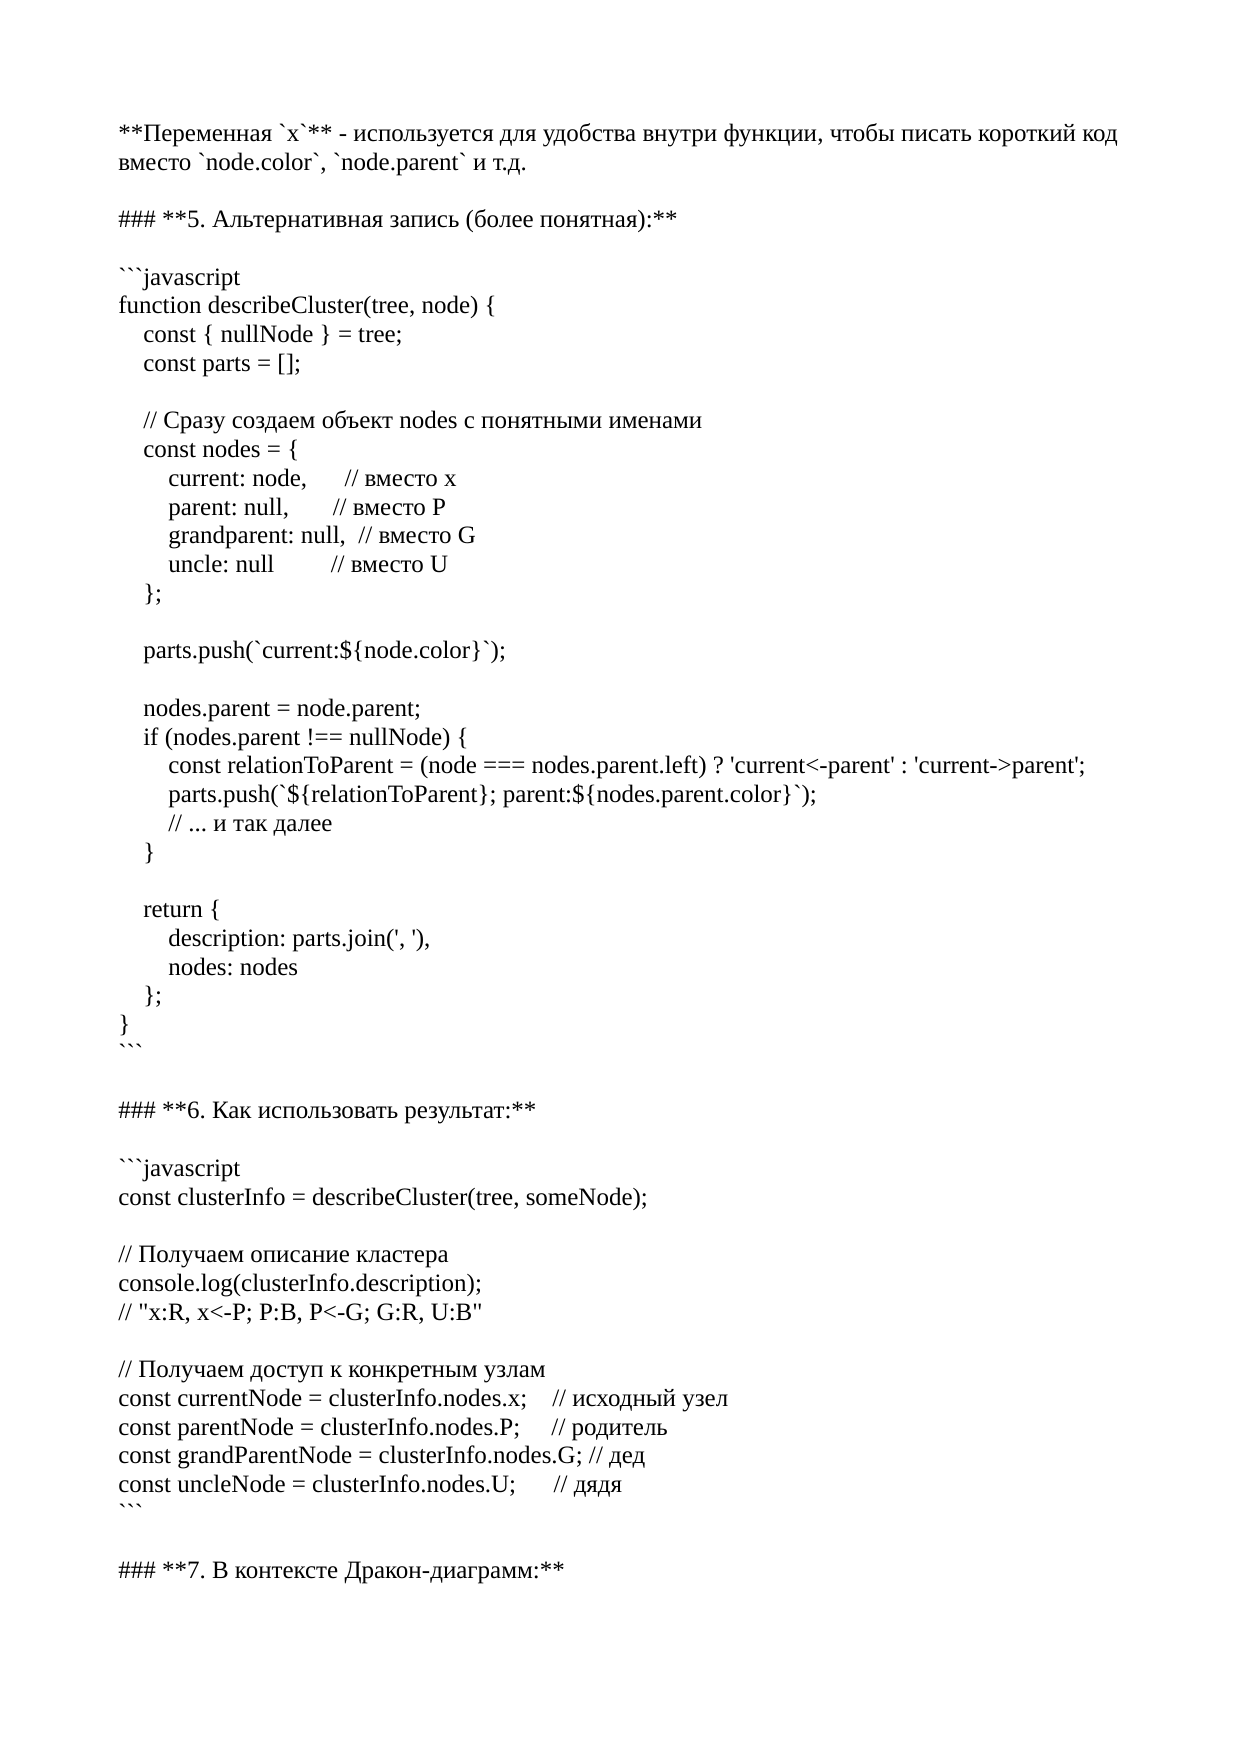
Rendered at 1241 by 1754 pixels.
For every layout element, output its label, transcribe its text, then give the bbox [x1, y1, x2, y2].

text const nodes = { [118, 434, 1122, 463]
text return { [118, 894, 1122, 923]
text const clusterInfo = describeCluster(tree, someNode); [118, 1182, 1122, 1211]
text const uncleNode = clusterInfo.nodes.U; // дядя [118, 1469, 1122, 1498]
text } [118, 837, 1122, 866]
text console.log(clusterInfo.description); [118, 1268, 1122, 1297]
text } [118, 1009, 1122, 1038]
text // "x:R, x<-P; P:B, P<-G; G:R, U:B" [118, 1297, 1122, 1326]
text ``` [118, 1038, 1122, 1067]
text ```javascript [118, 262, 1122, 291]
text ```javascript [118, 1153, 1122, 1182]
text nodes: nodes [118, 952, 1122, 981]
text current: node, // вместо x [118, 463, 1122, 492]
text nodes.parent = node.parent; [118, 693, 1122, 722]
text parent: null, // вместо P [118, 492, 1122, 521]
text const parentNode = clusterInfo.nodes.P; // родитель [118, 1412, 1122, 1441]
text **Переменная `x`** - используется для удобства внутри функции, чтобы писать короткий код вместо `node.color`, `node.parent` и т.д. [118, 118, 1122, 176]
text }; [118, 578, 1122, 607]
text grandparent: null, // вместо G [118, 521, 1122, 549]
text parts.push(`current:${node.color}`); [118, 636, 1122, 664]
text // ... и так далее [118, 808, 1122, 837]
text // Получаем описание кластера [118, 1239, 1122, 1268]
text // Получаем доступ к конкретным узлам [118, 1354, 1122, 1383]
text const currentNode = clusterInfo.nodes.x; // исходный узел [118, 1383, 1122, 1412]
text const grandParentNode = clusterInfo.nodes.G; // дед [118, 1441, 1122, 1469]
text ``` [118, 1498, 1122, 1527]
text const { nullNode } = tree; [118, 319, 1122, 348]
text ### **6. Как использовать результат:** [118, 1096, 1122, 1124]
text const parts = []; [118, 348, 1122, 377]
text uncle: null // вместо U [118, 549, 1122, 578]
text ### **5. Альтернативная запись (более понятная):** [118, 204, 1122, 233]
text }; [118, 981, 1122, 1009]
text parts.push(`${relationToParent}; parent:${nodes.parent.color}`); [118, 779, 1122, 808]
text description: parts.join(', '), [118, 923, 1122, 952]
text const relationToParent = (node === nodes.parent.left) ? 'current<-parent' : 'current->parent'; [118, 751, 1122, 779]
text // Сразу создаем объект nodes с понятными именами [118, 406, 1122, 434]
text if (nodes.parent !== nullNode) { [118, 722, 1122, 751]
text ### **7. В контексте Дракон-диаграмм:** [118, 1556, 1122, 1584]
text function describeCluster(tree, node) { [118, 291, 1122, 319]
